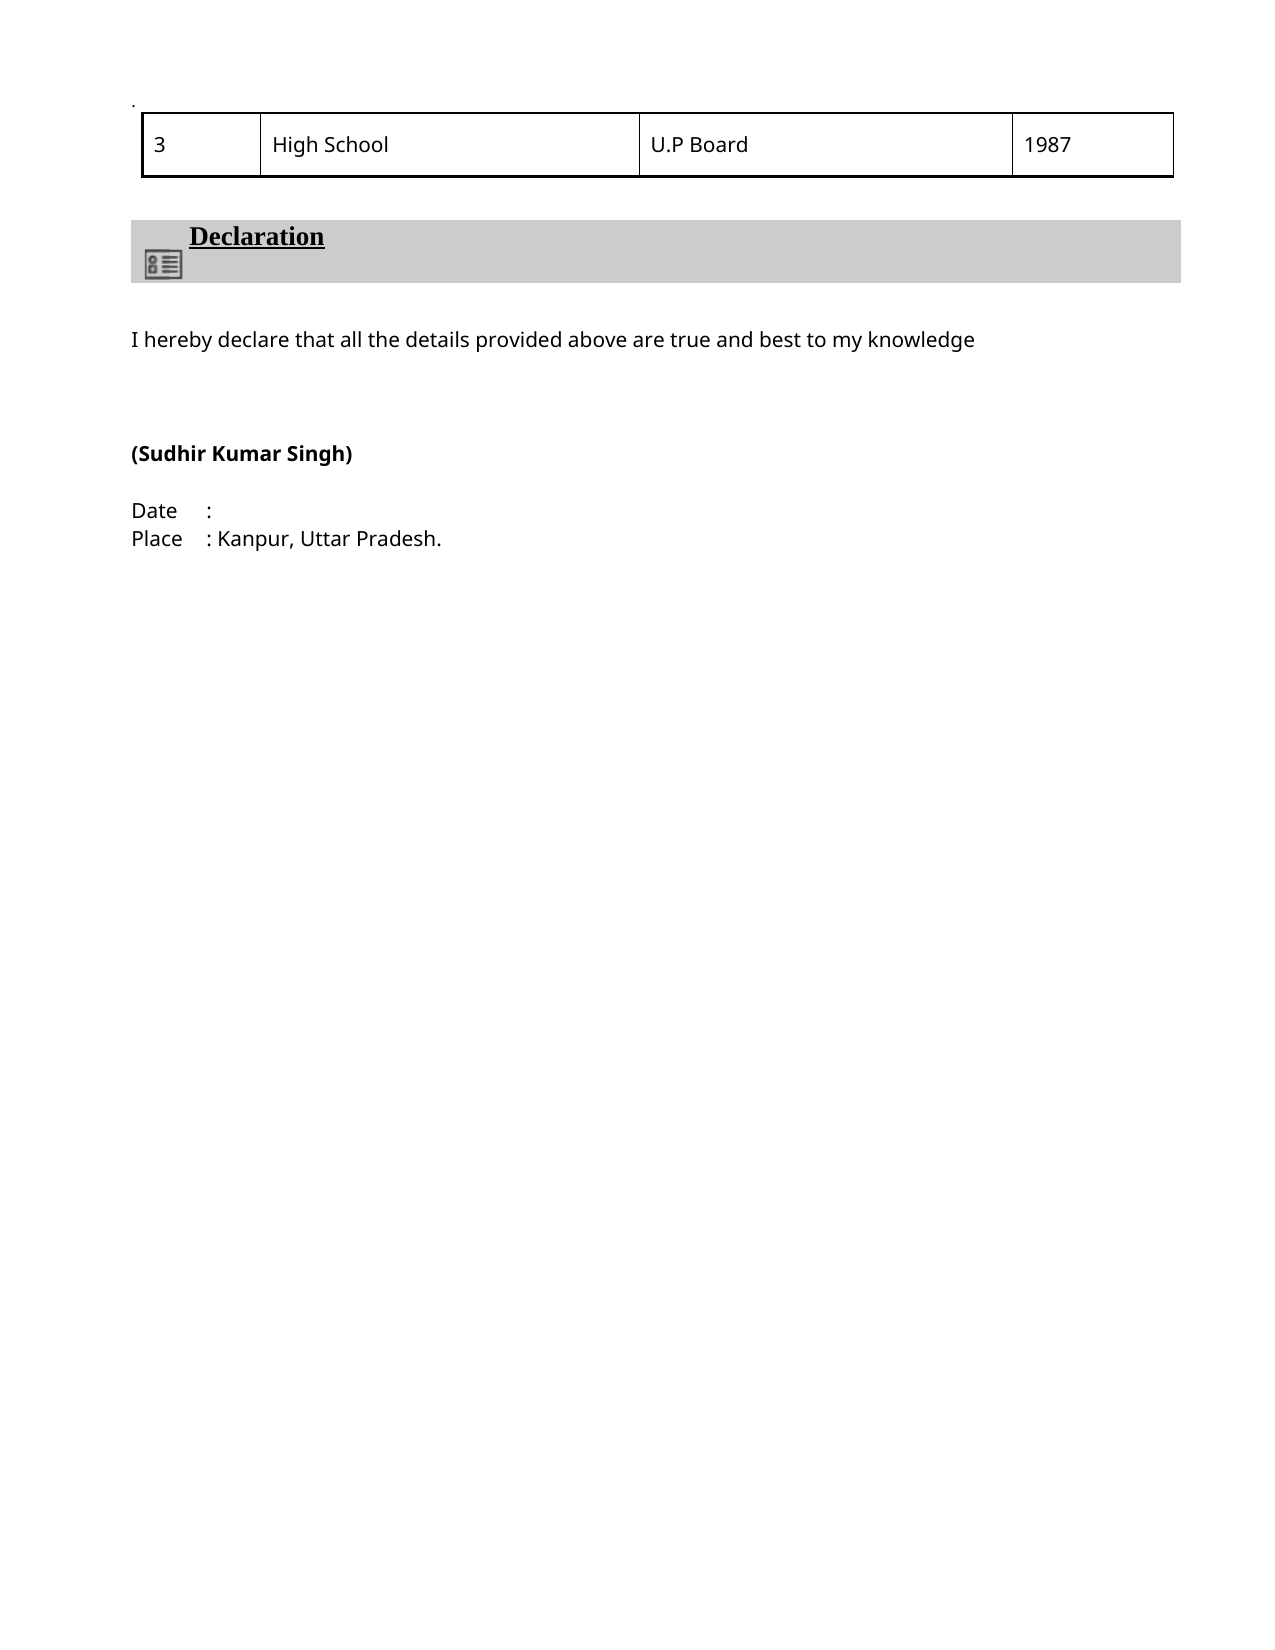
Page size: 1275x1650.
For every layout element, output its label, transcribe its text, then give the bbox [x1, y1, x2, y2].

text Date : [131, 496, 1178, 524]
table_cell U.P Board [640, 114, 1012, 175]
table_cell 3 [144, 114, 260, 175]
text (Sudhir Kumar Singh) [131, 439, 1178, 467]
text Place : Kanpur, Uttar Pradesh. [131, 524, 1178, 553]
table_cell 1987 [1013, 114, 1173, 175]
table_cell High School [261, 114, 639, 175]
subtitle Declaration [131, 220, 1181, 283]
text I hereby declare that all the details provided above are true and best to my knowledge [131, 325, 1178, 354]
